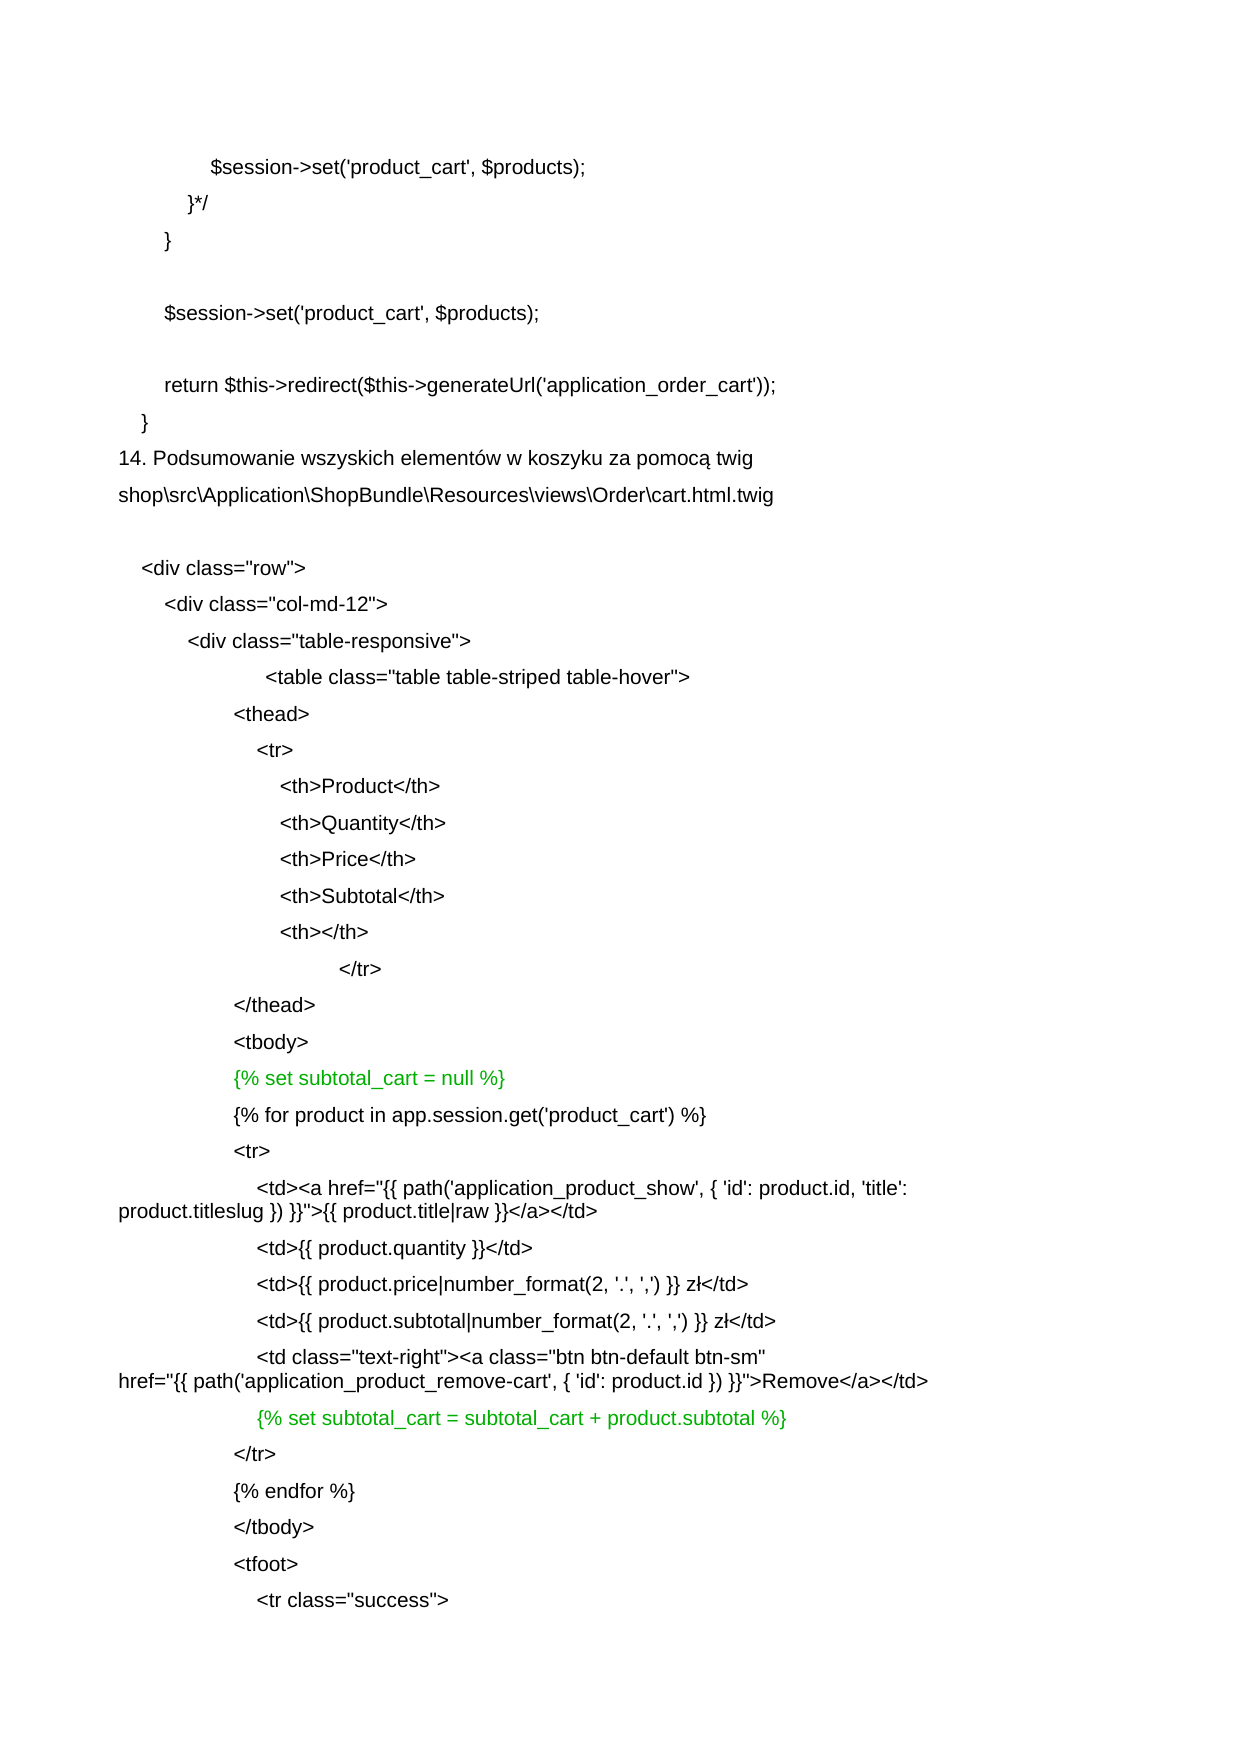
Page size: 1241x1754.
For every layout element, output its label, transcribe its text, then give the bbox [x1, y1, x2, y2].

text <tr class="success"> [118, 1588, 1122, 1612]
text </tbody> [118, 1515, 1122, 1539]
text <tbody> [118, 1029, 1122, 1053]
text {% endfor %} [118, 1478, 1122, 1502]
text <th>Subtotal</th> [118, 884, 1122, 908]
text <th>Price</th> [118, 847, 1122, 871]
text {% set subtotal_cart = subtotal_cart + product.subtotal %} [118, 1406, 1122, 1429]
text return $this->redirect($this->generateUrl('application_order_cart')); [118, 373, 1122, 397]
text <thead> [118, 701, 1122, 725]
text <td>{{ product.quantity }}</td> [118, 1236, 1122, 1260]
text <td class="text-right"><a class="btn btn-default btn-sm" href="{{ path('application_product_remove-cart', { 'id': product.id }) }}">Remove</a></td> [118, 1345, 1122, 1393]
text <div class="col-md-12"> [118, 592, 1122, 616]
text <td><a href="{{ path('application_product_show', { 'id': product.id, 'title': product.titleslug }) }}">{{ product.title|raw }}</a></td> [118, 1175, 1122, 1223]
text $session->set('product_cart', $products); [118, 154, 1122, 178]
text </thead> [118, 993, 1122, 1017]
text <tr> [118, 738, 1122, 762]
text {% set subtotal_cart = null %} [118, 1066, 1122, 1090]
text } [118, 227, 1122, 251]
text <td>{{ product.subtotal|number_format(2, '.', ',') }} zł</td> [118, 1309, 1122, 1333]
text {% for product in app.session.get('product_cart') %} [118, 1102, 1122, 1126]
text shop\src\Application\ShopBundle\Resources\views\Order\cart.html.twig [118, 483, 1122, 507]
text $session->set('product_cart', $products); [118, 300, 1122, 324]
text <th></th> [118, 920, 1122, 944]
text <div class="table-responsive"> [118, 628, 1122, 652]
text <th>Quantity</th> [118, 811, 1122, 835]
text <tfoot> [118, 1551, 1122, 1575]
text <div class="row"> [118, 556, 1122, 579]
text </tr> [118, 1442, 1122, 1466]
text <table class="table table-striped table-hover"> [118, 665, 1122, 689]
text <th>Product</th> [118, 774, 1122, 798]
text <tr> [118, 1139, 1122, 1163]
text <td>{{ product.price|number_format(2, '.', ',') }} zł</td> [118, 1272, 1122, 1296]
text }*/ [118, 191, 1122, 215]
text 14. Podsumowanie wszyskich elementów w koszyku za pomocą twig [118, 446, 1122, 470]
text } [118, 410, 1122, 434]
text </tr> [118, 957, 1122, 981]
